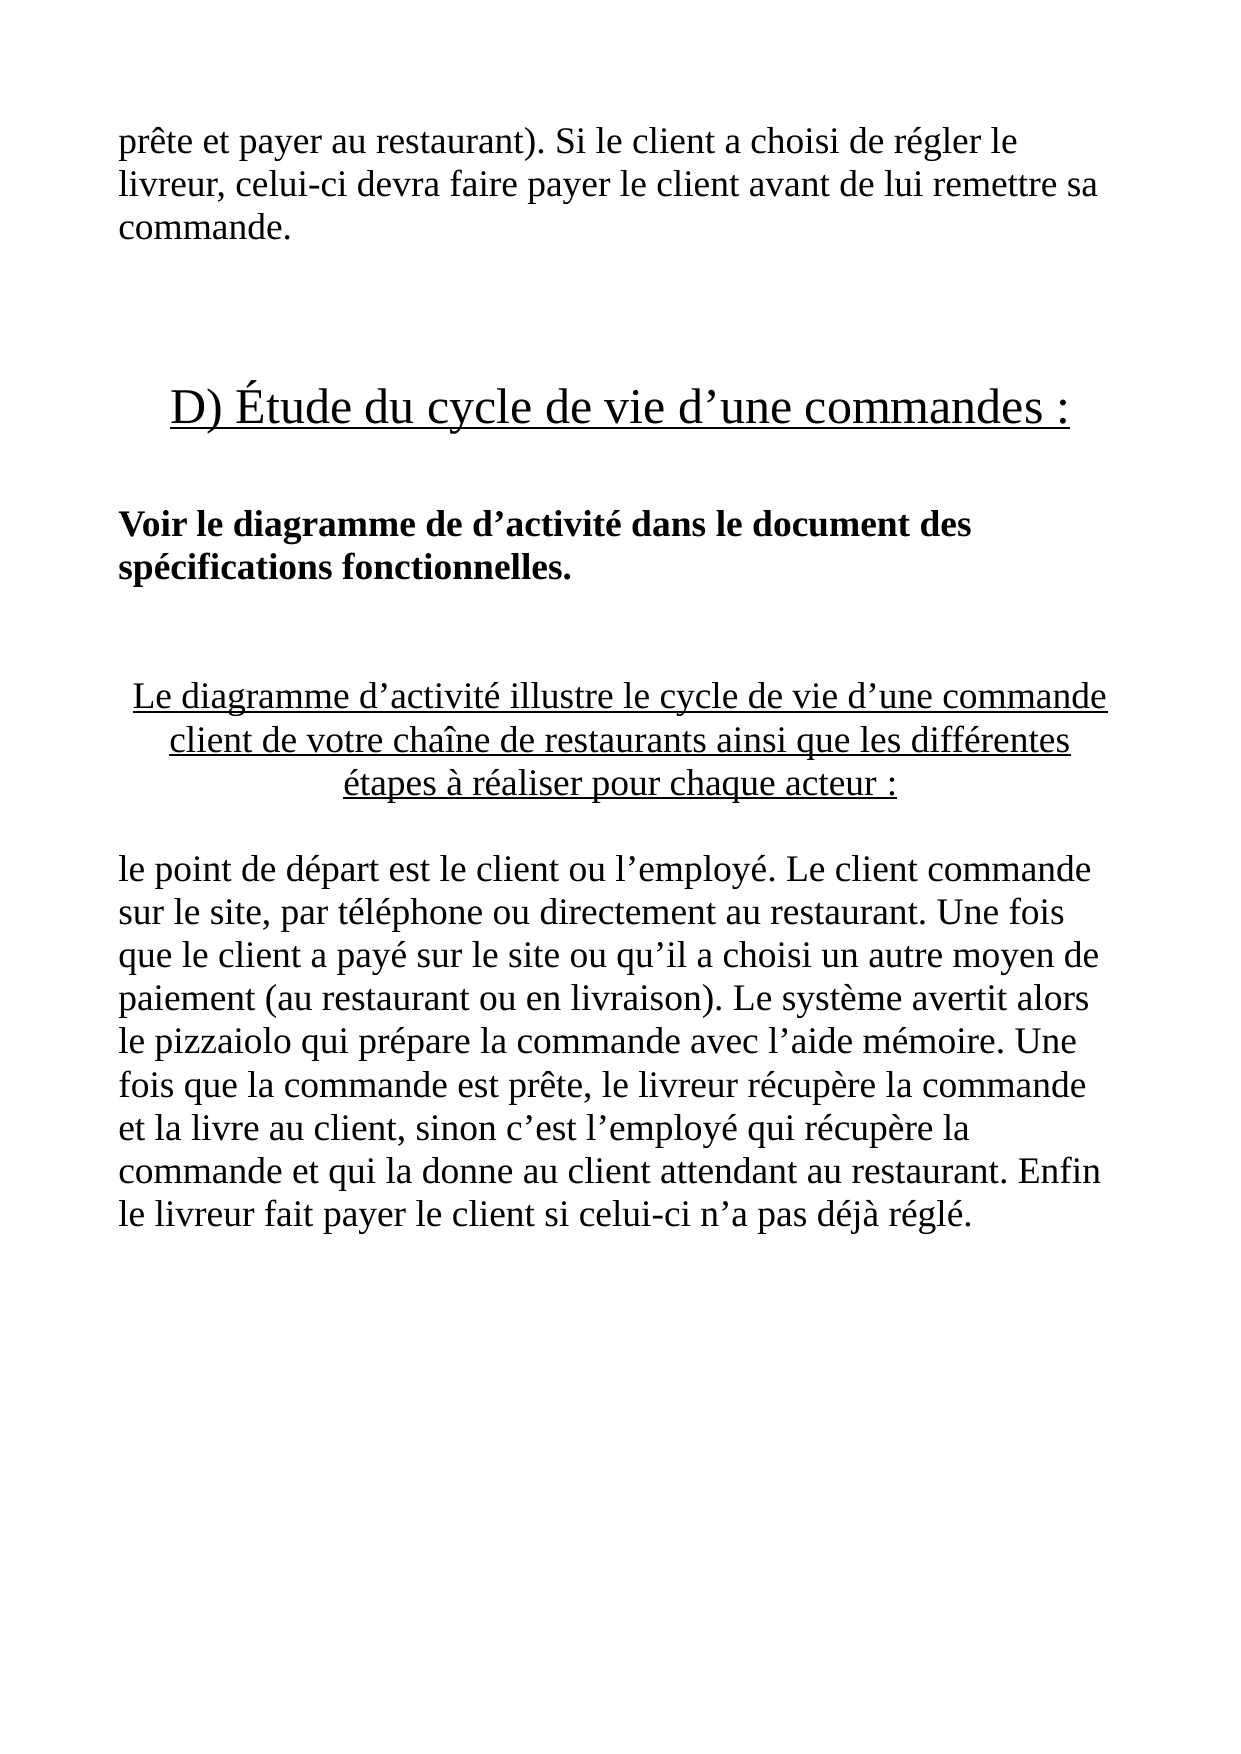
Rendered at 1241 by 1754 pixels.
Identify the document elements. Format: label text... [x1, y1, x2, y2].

text Voir le diagramme de d’activité dans le document des spécifications fonctionnelles. [118, 501, 1122, 588]
text le point de départ est le client ou l’employé. Le client commande sur le site, par téléphone ou directement au restaurant. Une fois que le client a payé sur le site ou qu’il a choisi un autre moyen de paiement (au restaurant ou en livraison). Le système avertit alors le pizzaiolo qui prépare la commande avec l’aide mémoire. Une fois que la commande est prête, le livreur récupère la commande et la livre au client, sinon c’est l’employé qui récupère la commande et qui la donne au client attendant au restaurant. Enfin le livreur fait payer le client si celui-ci n’a pas déjà réglé. [118, 846, 1122, 1234]
text Le diagramme d’activité illustre le cycle de vie d’une commande client de votre chaîne de restaurants ainsi que les différentes étapes à réaliser pour chaque acteur : [118, 674, 1122, 803]
text prête et payer au restaurant). Si le client a choisi de régler le livreur, celui-ci devra faire payer le client avant de lui remettre sa commande. [118, 118, 1122, 247]
text D) Étude du cycle de vie d’une commandes : [118, 377, 1122, 434]
